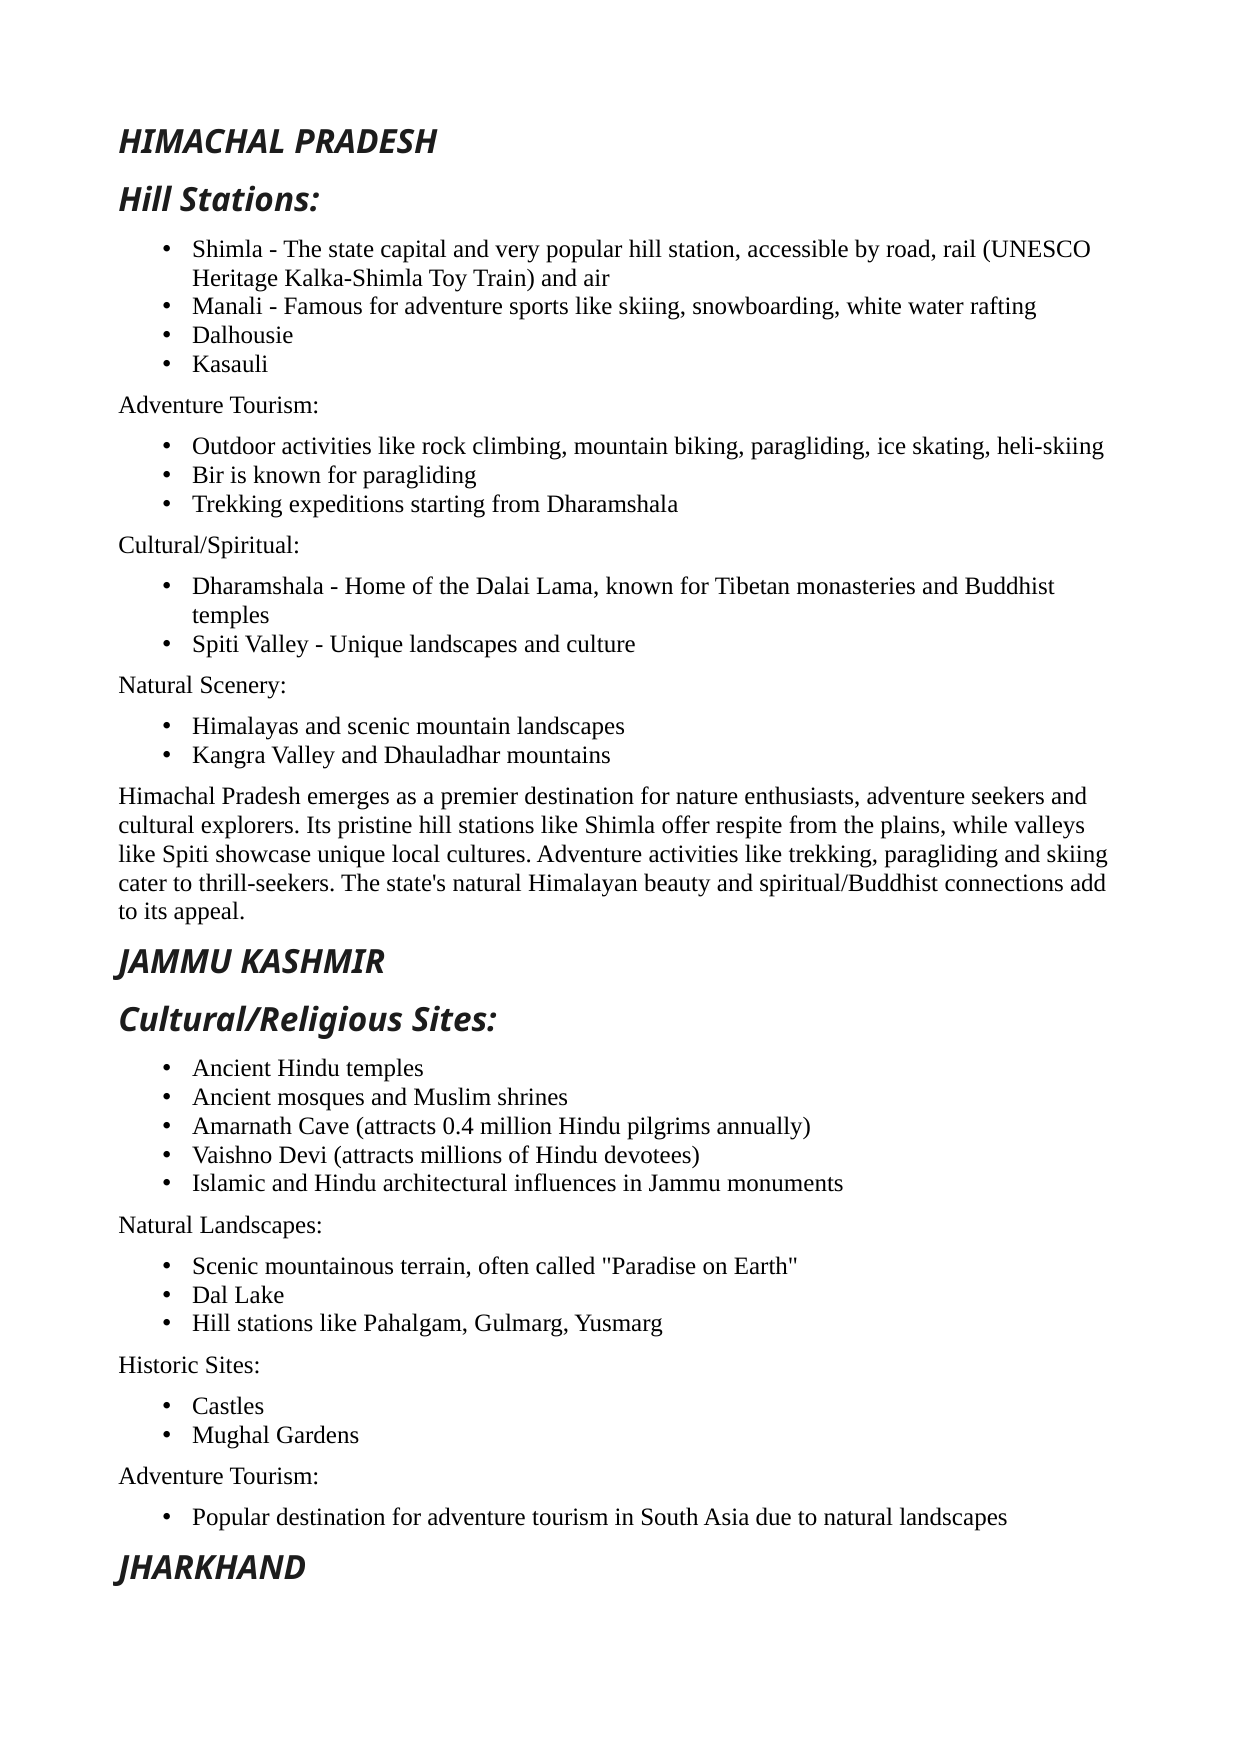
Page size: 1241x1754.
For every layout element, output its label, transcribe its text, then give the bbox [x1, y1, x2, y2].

list Hill stations like Pahalgam, Gulmarg, Yusmarg [162, 1308, 1122, 1337]
text Natural Landscapes: [118, 1210, 1122, 1238]
list Kangra Valley and Dhauladhar mountains [162, 740, 1122, 769]
text Himachal Pradesh emerges as a premier destination for nature enthusiasts, adventure seekers and cultural explorers. Its pristine hill stations like Shimla offer respite from the plains, while valleys like Spiti showcase unique local cultures. Adventure activities like trekking, paragliding and skiing cater to thrill-seekers. The state's natural Himalayan beauty and spiritual/Buddhist connections add to its appeal. [118, 781, 1122, 925]
list Spiti Valley - Unique landscapes and culture [162, 629, 1122, 658]
list Amarnath Cave (attracts 0.4 million Hindu pilgrims annually) [162, 1111, 1122, 1140]
list Bir is known for paragliding [162, 460, 1122, 489]
list Kasauli [162, 349, 1122, 378]
list Shimla - The state capital and very popular hill station, accessible by road, rail (UNESCO Heritage Kalka-Shimla Toy Train) and air [162, 234, 1122, 291]
list Mughal Gardens [162, 1420, 1122, 1448]
list Ancient mosques and Muslim shrines [162, 1082, 1122, 1111]
list Dalhousie [162, 320, 1122, 349]
list Vaishno Devi (attracts millions of Hindu devotees) [162, 1140, 1122, 1168]
list Scenic mountainous terrain, often called "Paradise on Earth" [162, 1251, 1122, 1280]
list Manali - Famous for adventure sports like skiing, snowboarding, white water rafting [162, 291, 1122, 320]
text Hill Stations: [118, 176, 1122, 221]
list Dal Lake [162, 1280, 1122, 1308]
text Adventure Tourism: [118, 390, 1122, 419]
text Adventure Tourism: [118, 1461, 1122, 1490]
list Dharamshala - Home of the Dalai Lama, known for Tibetan monasteries and Buddhist temples [162, 571, 1122, 629]
text Historic Sites: [118, 1350, 1122, 1378]
list Popular destination for adventure tourism in South Asia due to natural landscapes [162, 1502, 1122, 1531]
text JAMMU KASHMIR [118, 938, 1122, 983]
list Outdoor activities like rock climbing, mountain biking, paragliding, ice skating, heli-skiing [162, 431, 1122, 460]
text Cultural/Spiritual: [118, 530, 1122, 559]
list Islamic and Hindu architectural influences in Jammu monuments [162, 1168, 1122, 1197]
list Castles [162, 1391, 1122, 1420]
text JHARKHAND [118, 1543, 1122, 1589]
text Cultural/Religious Sites: [118, 996, 1122, 1041]
text HIMACHAL PRADESH [118, 118, 1122, 163]
list Himalayas and scenic mountain landscapes [162, 711, 1122, 740]
list Trekking expeditions starting from Dharamshala [162, 489, 1122, 518]
text Natural Scenery: [118, 670, 1122, 699]
list Ancient Hindu temples [162, 1053, 1122, 1082]
